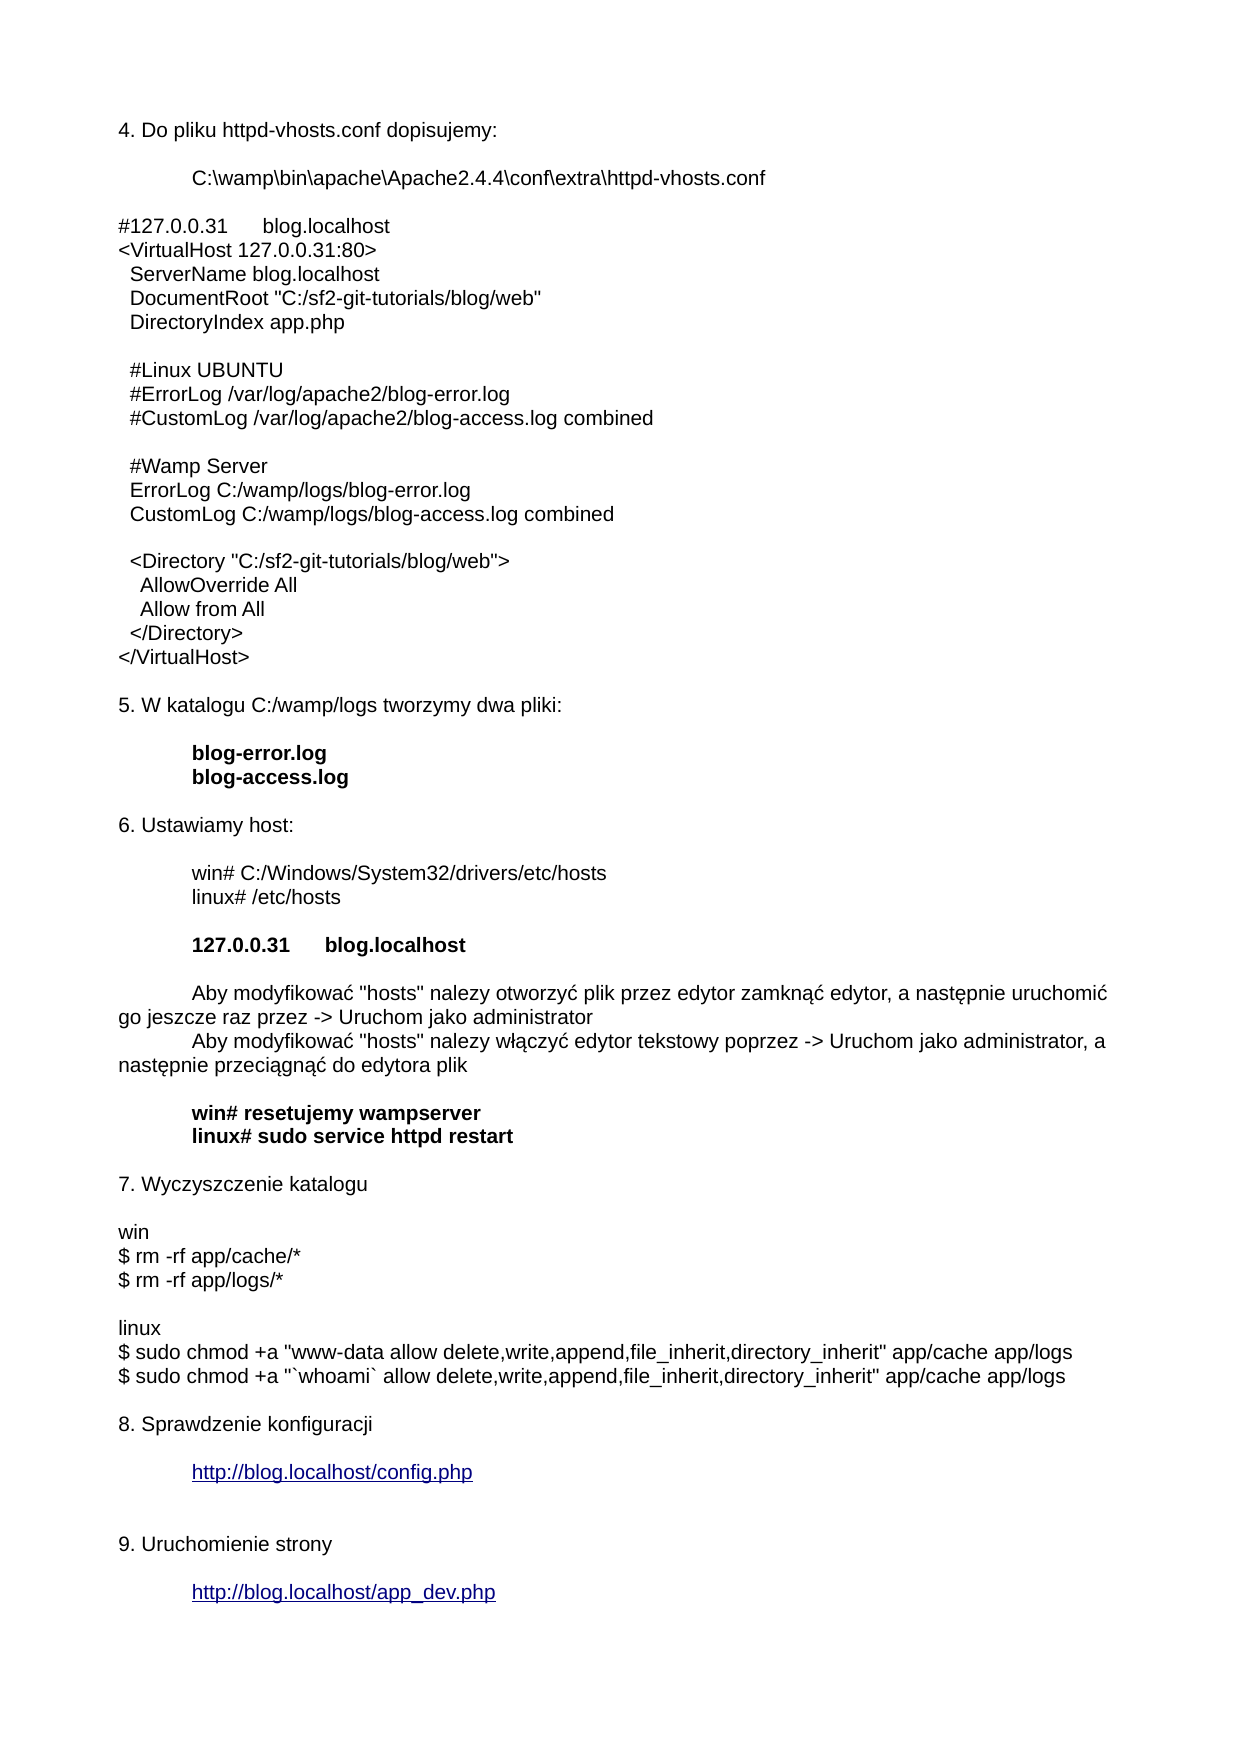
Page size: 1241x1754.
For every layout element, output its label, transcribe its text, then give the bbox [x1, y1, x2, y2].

text DirectoryIndex app.php [118, 310, 1122, 334]
text ErrorLog C:/wamp/logs/blog-error.log [118, 477, 1122, 501]
text Aby modyfikować "hosts" nalezy włączyć edytor tekstowy poprzez -> Uruchom jako administrator, a następnie przeciągnąć do edytora plik [118, 1028, 1122, 1076]
text ServerName blog.localhost [118, 262, 1122, 286]
text blog-error.log [118, 741, 1122, 765]
text linux# sudo service httpd restart [118, 1124, 1122, 1148]
text #ErrorLog /var/log/apache2/blog-error.log [118, 382, 1122, 406]
text <Directory "C:/sf2-git-tutorials/blog/web"> [118, 549, 1122, 573]
text <VirtualHost 127.0.0.31:80> [118, 238, 1122, 262]
text 7. Wyczyszczenie katalogu [118, 1172, 1122, 1196]
text Aby modyfikować "hosts" nalezy otworzyć plik przez edytor zamknąć edytor, a następnie uruchomić go jeszcze raz przez -> Uruchom jako administrator [118, 981, 1122, 1028]
text #Wamp Server [118, 453, 1122, 477]
text #Linux UBUNTU [118, 358, 1122, 382]
text </Directory> [118, 621, 1122, 645]
text http://blog.localhost/config.php [118, 1460, 1122, 1484]
text win# resetujemy wampserver [118, 1100, 1122, 1124]
text 5. W katalogu C:/wamp/logs tworzymy dwa pliki: [118, 693, 1122, 717]
text #127.0.0.31 blog.localhost [118, 214, 1122, 238]
text 4. Do pliku httpd-vhosts.conf dopisujemy: [118, 118, 1122, 142]
text win [118, 1220, 1122, 1244]
text $ sudo chmod +a "`whoami` allow delete,write,append,file_inherit,directory_inherit" app/cache app/logs [118, 1364, 1122, 1388]
text blog-access.log [118, 765, 1122, 789]
text 8. Sprawdzenie konfiguracji [118, 1412, 1122, 1436]
text $ rm -rf app/logs/* [118, 1268, 1122, 1292]
text </VirtualHost> [118, 645, 1122, 669]
text #CustomLog /var/log/apache2/blog-access.log combined [118, 406, 1122, 429]
text linux# /etc/hosts [118, 885, 1122, 909]
text win# C:/Windows/System32/drivers/etc/hosts [118, 861, 1122, 885]
text 6. Ustawiamy host: [118, 813, 1122, 837]
text $ sudo chmod +a "www-data allow delete,write,append,file_inherit,directory_inherit" app/cache app/logs [118, 1340, 1122, 1364]
text linux [118, 1316, 1122, 1340]
text $ rm -rf app/cache/* [118, 1244, 1122, 1268]
text http://blog.localhost/app_dev.php [118, 1579, 1122, 1603]
text Allow from All [118, 597, 1122, 621]
text AllowOverride All [118, 573, 1122, 597]
text C:\wamp\bin\apache\Apache2.4.4\conf\extra\httpd-vhosts.conf [118, 166, 1122, 190]
text 9. Uruchomienie strony [118, 1532, 1122, 1556]
text 127.0.0.31 blog.localhost [118, 933, 1122, 957]
text DocumentRoot "C:/sf2-git-tutorials/blog/web" [118, 286, 1122, 310]
text CustomLog C:/wamp/logs/blog-access.log combined [118, 501, 1122, 525]
